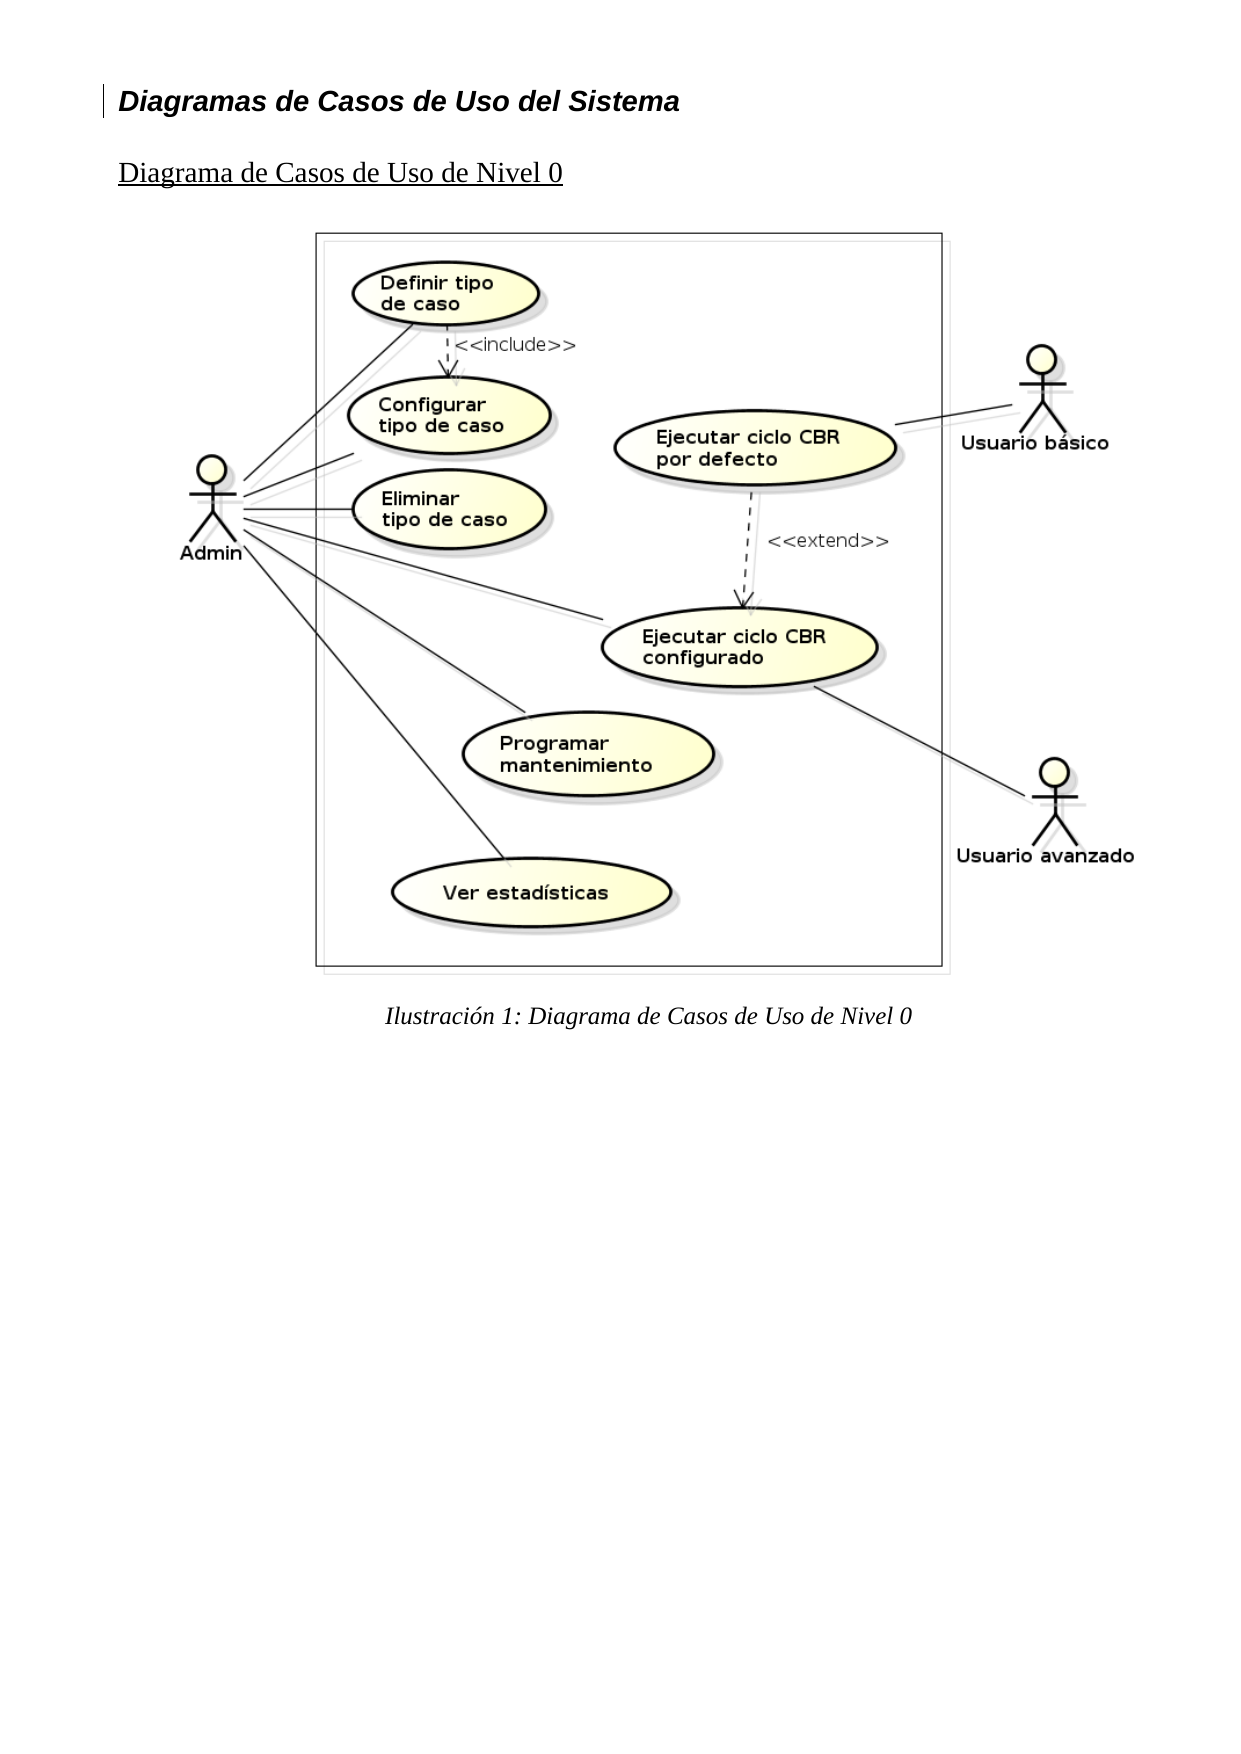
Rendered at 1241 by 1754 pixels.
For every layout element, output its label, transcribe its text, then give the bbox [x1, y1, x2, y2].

text Ilustración 1: Diagrama de Casos de Uso de Nivel 0 [151, 990, 1148, 1030]
subtitle Diagrama de Casos de Uso de Nivel 0 [118, 155, 1181, 189]
picture [151, 213, 1149, 990]
subtitle Diagramas de Casos de Uso del Sistema [118, 84, 1181, 118]
